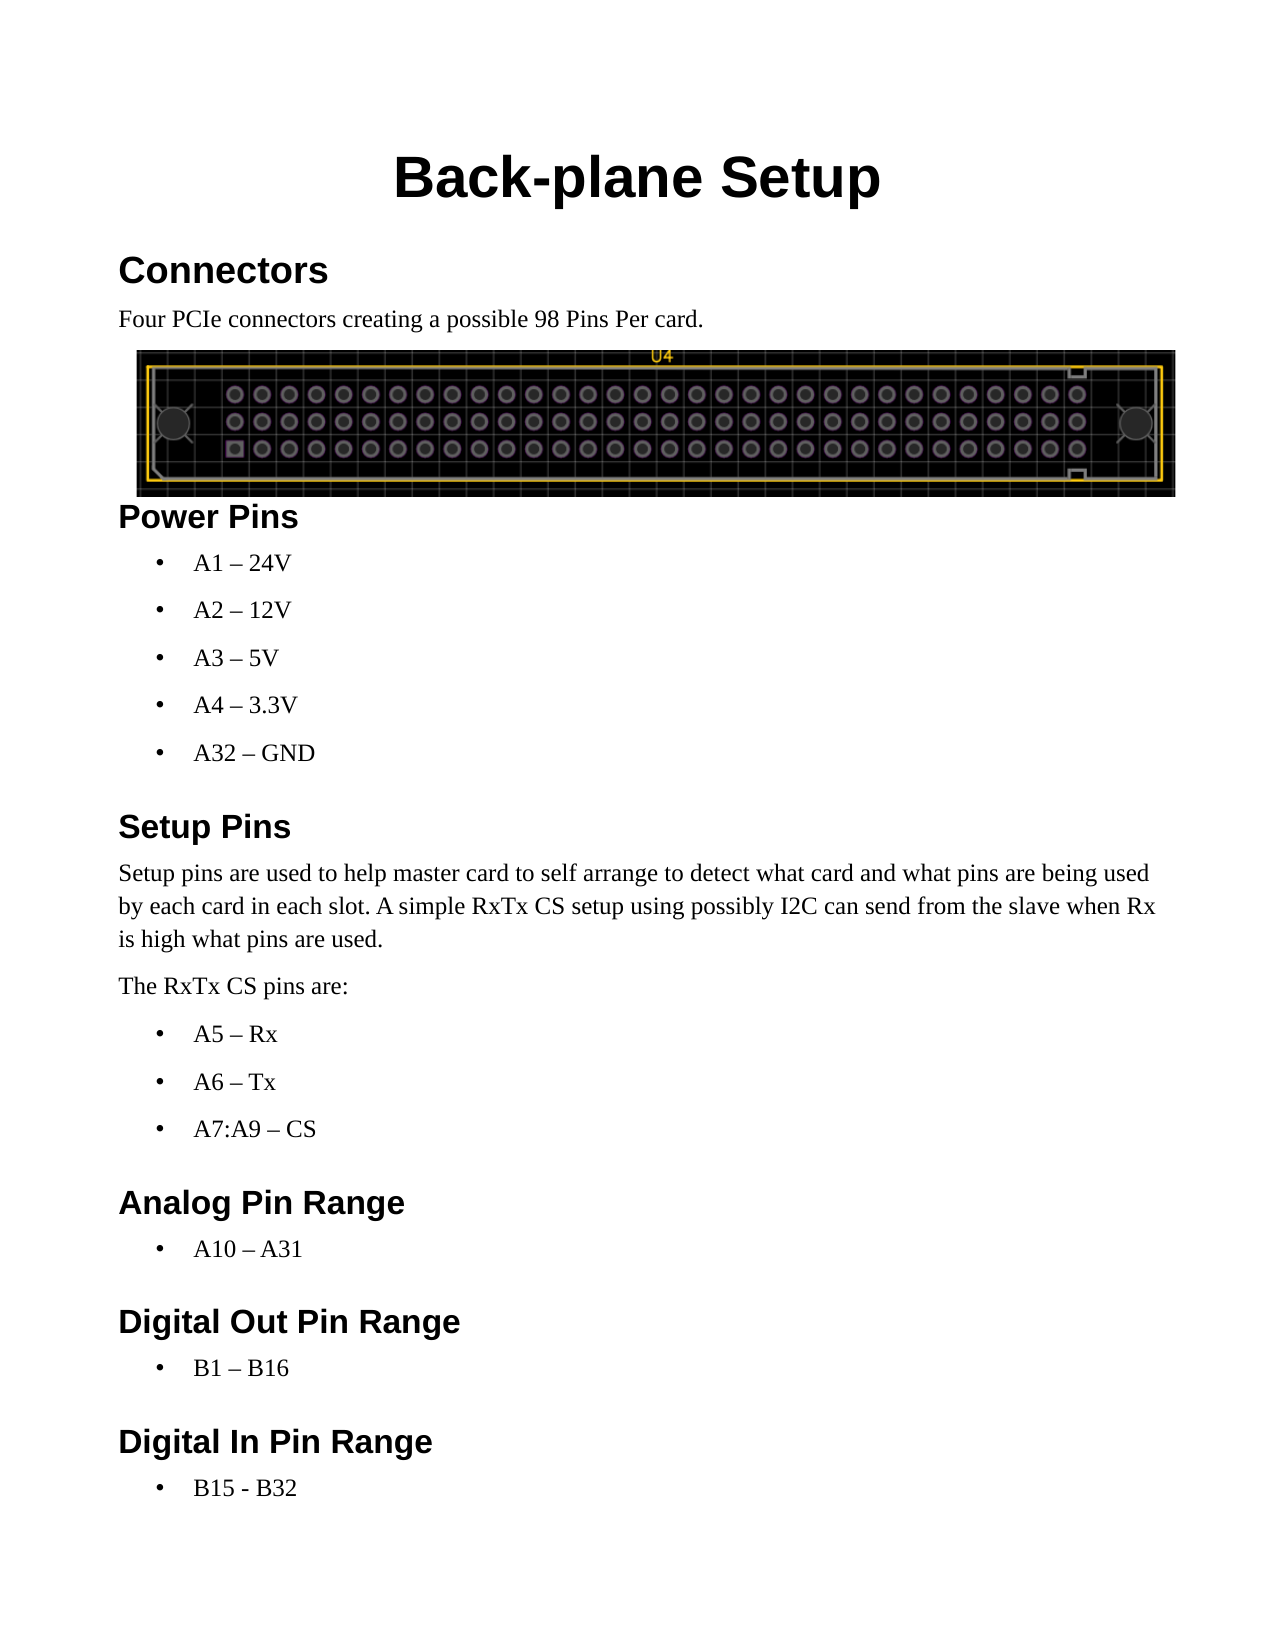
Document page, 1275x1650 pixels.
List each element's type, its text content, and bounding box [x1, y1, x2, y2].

list A1 – 24V [156, 548, 1157, 576]
list A10 – A31 [156, 1234, 1157, 1262]
list A5 – Rx [156, 1019, 1157, 1048]
subtitle Connectors [118, 248, 1157, 291]
subtitle Setup Pins [118, 807, 1157, 845]
picture [136, 350, 1176, 497]
subtitle Power Pins [118, 372, 1157, 535]
text Four PCIe connectors creating a possible 98 Pins Per card. [118, 304, 1157, 333]
list A6 – Tx [156, 1067, 1157, 1095]
list A3 – 5V [156, 643, 1157, 672]
list B1 – B16 [156, 1353, 1157, 1382]
list B15 - B32 [156, 1473, 1157, 1502]
text The RxTx CS pins are: [118, 971, 1157, 1000]
text Setup pins are used to help master card to self arrange to detect what card and what pins are being used by each card in each slot. A simple RxTx CS setup using possibly I2C can send from the slave when Rx is high what pins are used. [118, 858, 1157, 952]
list A4 – 3.3V [156, 691, 1157, 719]
list A7:A9 – CS [156, 1114, 1157, 1143]
subtitle Digital In Pin Range [118, 1422, 1157, 1460]
list A2 – 12V [156, 595, 1157, 624]
list A32 – GND [156, 738, 1157, 767]
subtitle Analog Pin Range [118, 1183, 1157, 1221]
subtitle Digital Out Pin Range [118, 1302, 1157, 1341]
title Back-plane Setup [118, 143, 1157, 210]
